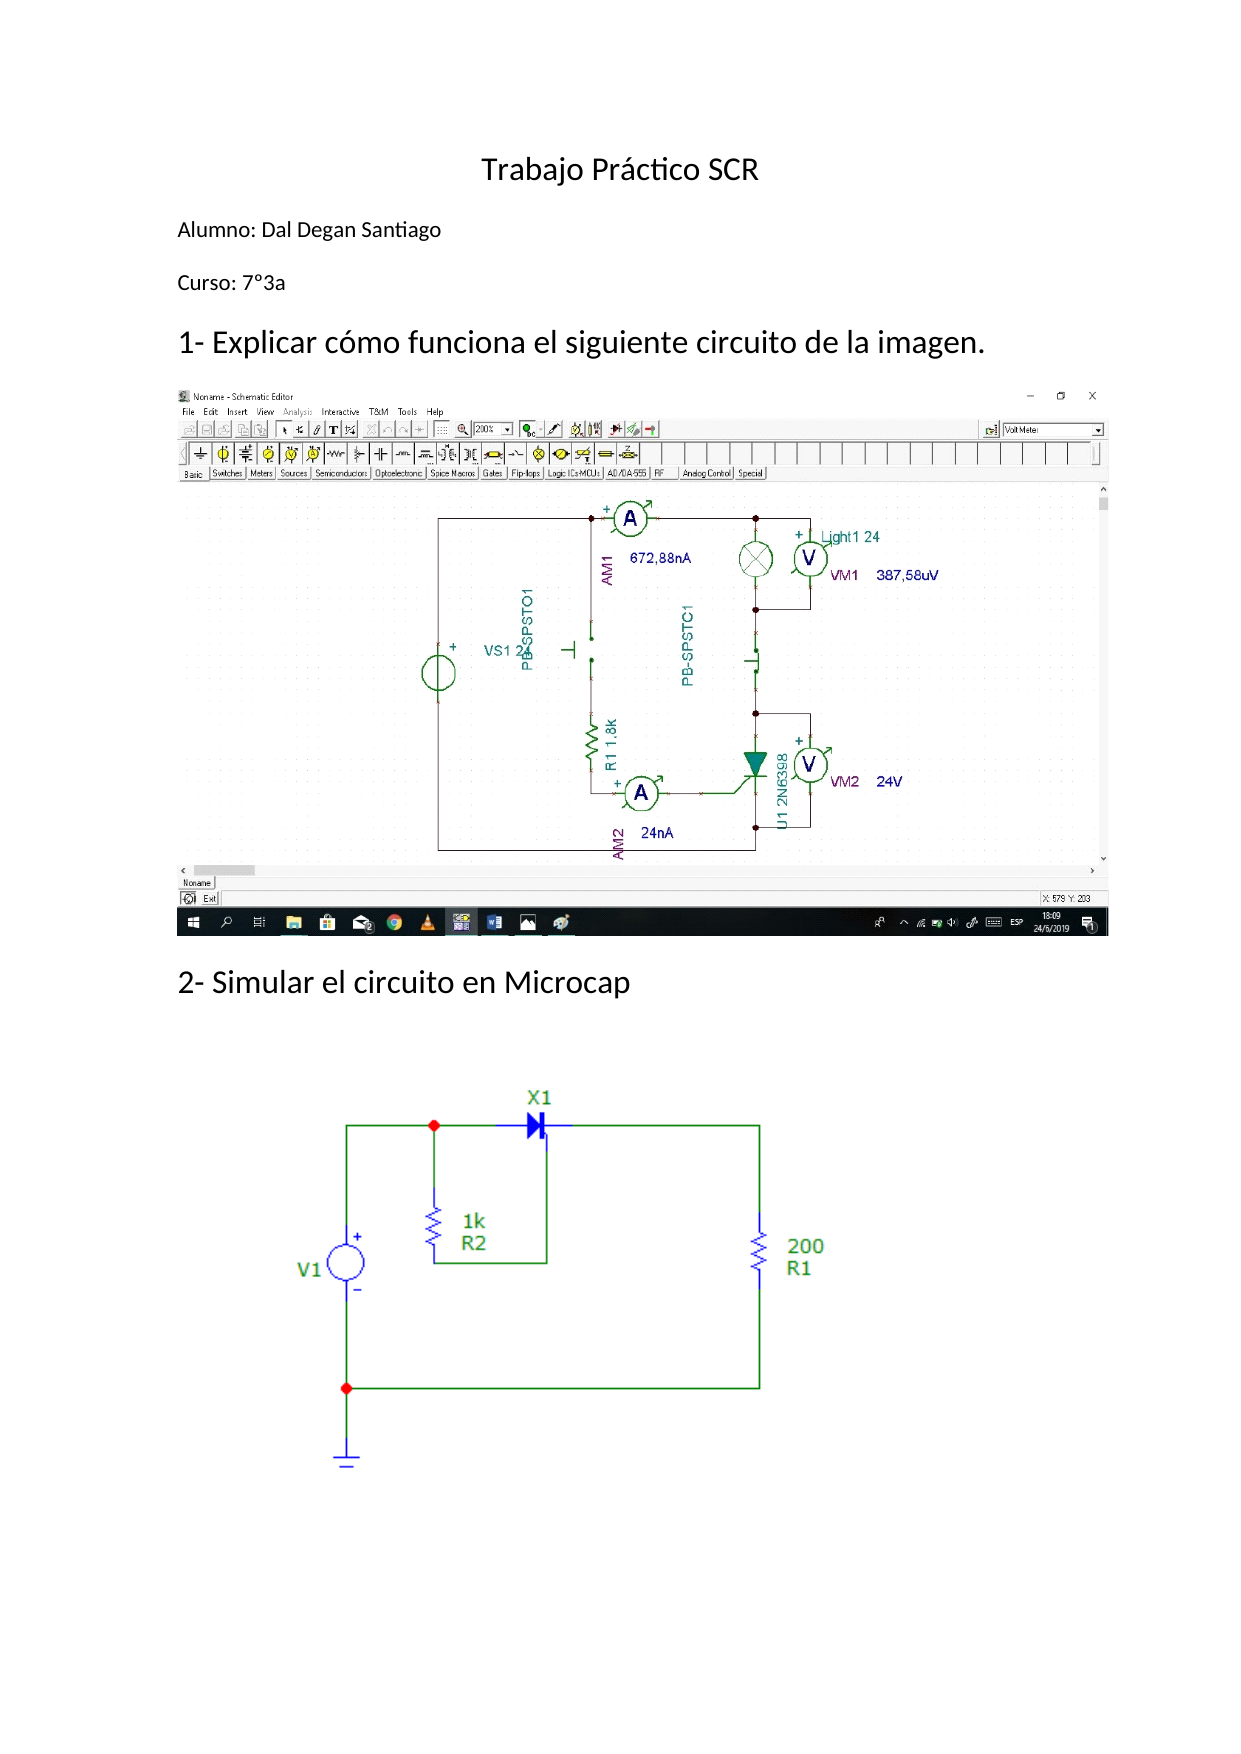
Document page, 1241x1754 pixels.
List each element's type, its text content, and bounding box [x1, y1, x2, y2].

text 1- Explicar cómo funciona el siguiente circuito de la imagen. [177, 321, 1063, 362]
picture [177, 1028, 917, 1543]
text 2- Simular el circuito en Microcap [177, 961, 1063, 1001]
text Trabajo Práctico SCR [177, 148, 1063, 188]
text Alumno: Dal Degan Santiago [177, 215, 1063, 243]
text Curso: 7º3a [177, 268, 1063, 296]
